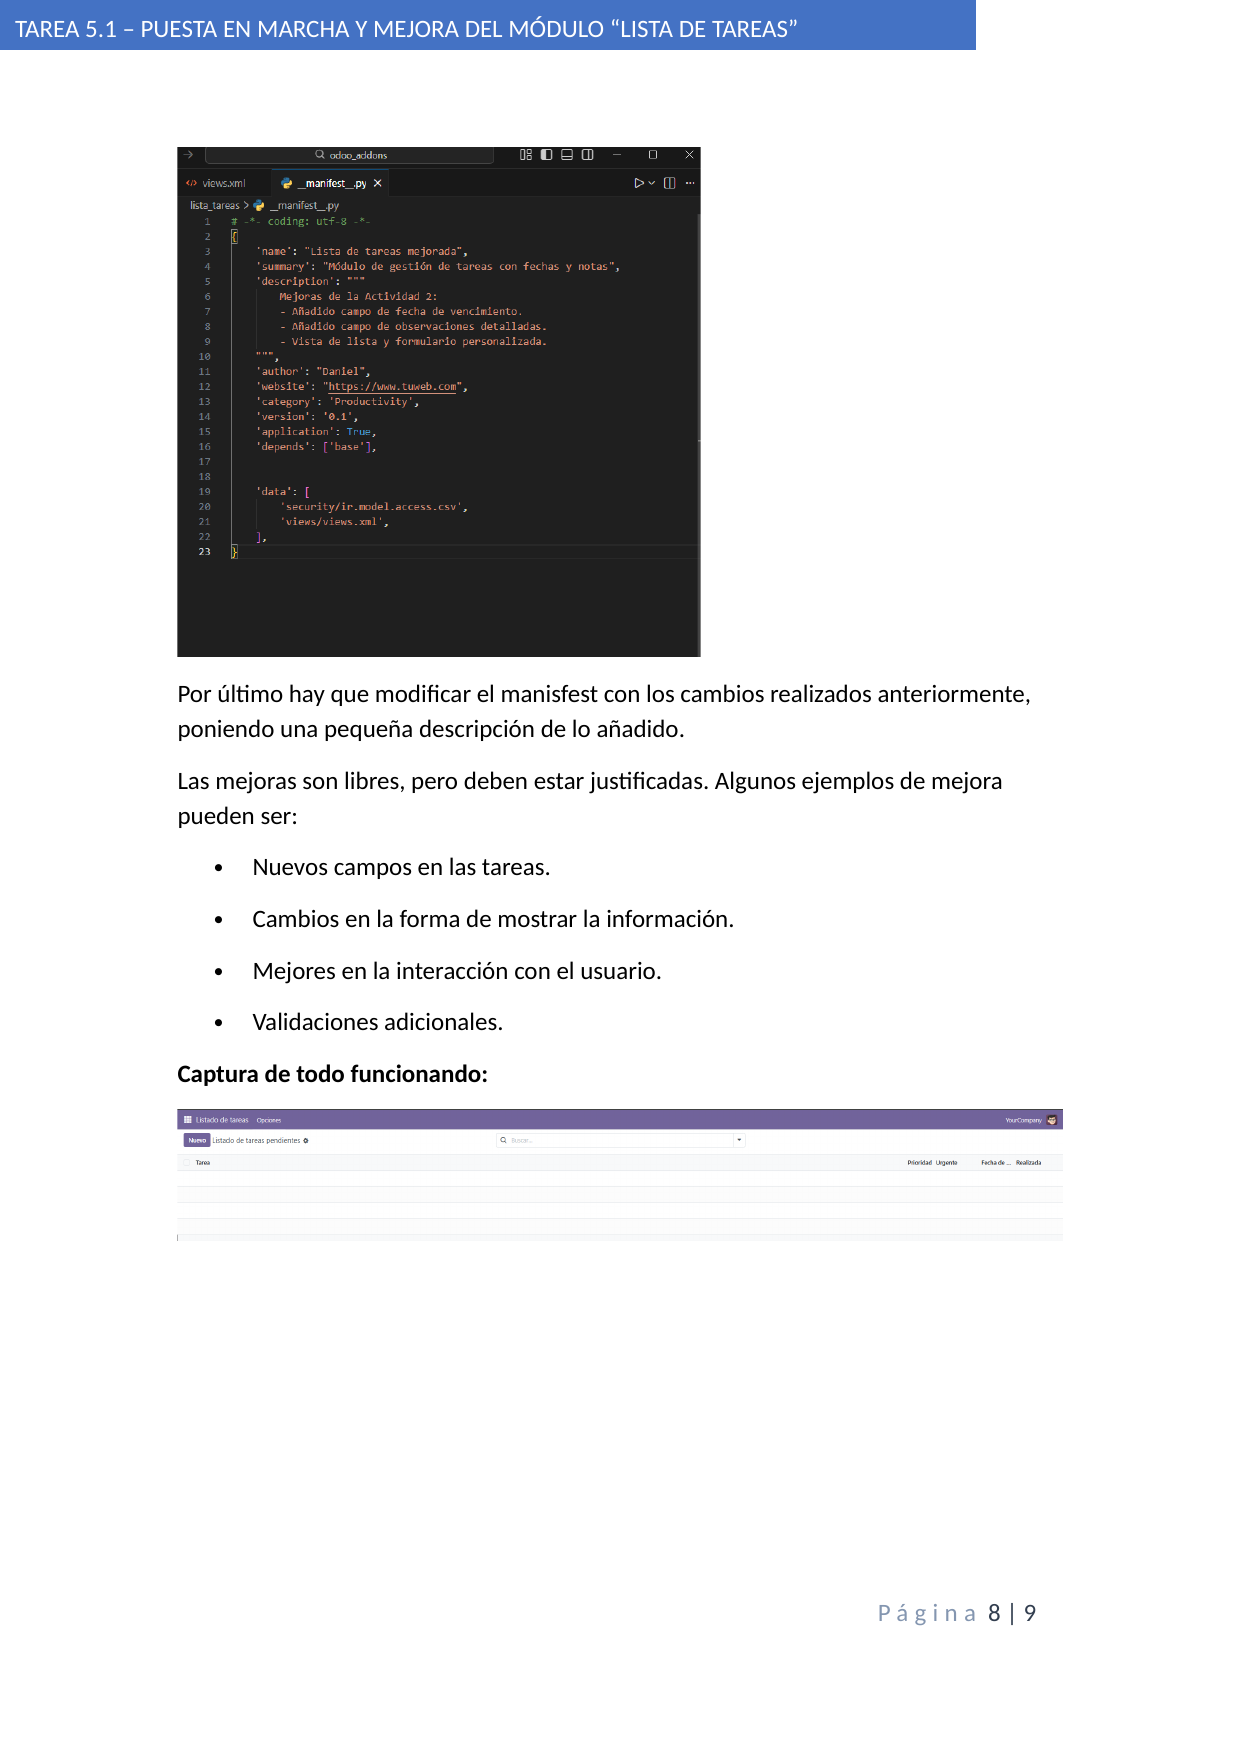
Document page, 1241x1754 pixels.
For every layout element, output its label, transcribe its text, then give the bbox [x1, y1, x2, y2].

text Las mejoras son libres, pero deben estar justificadas. Algunos ejemplos de mejora pueden ser: [177, 765, 1063, 830]
list Nuevos campos en las tareas. [215, 851, 1063, 882]
text Captura de todo funcionando: [177, 1058, 1063, 1089]
text Por último hay que modificar el manisfest con los cambios realizados anteriormente, poniendo una pequeña descripción de lo añadido. [177, 678, 1063, 744]
list Validaciones adicionales. [215, 1006, 1063, 1037]
list Mejores en la interacción con el usuario. [215, 955, 1063, 985]
list Cambios en la forma de mostrar la información. [215, 903, 1063, 934]
